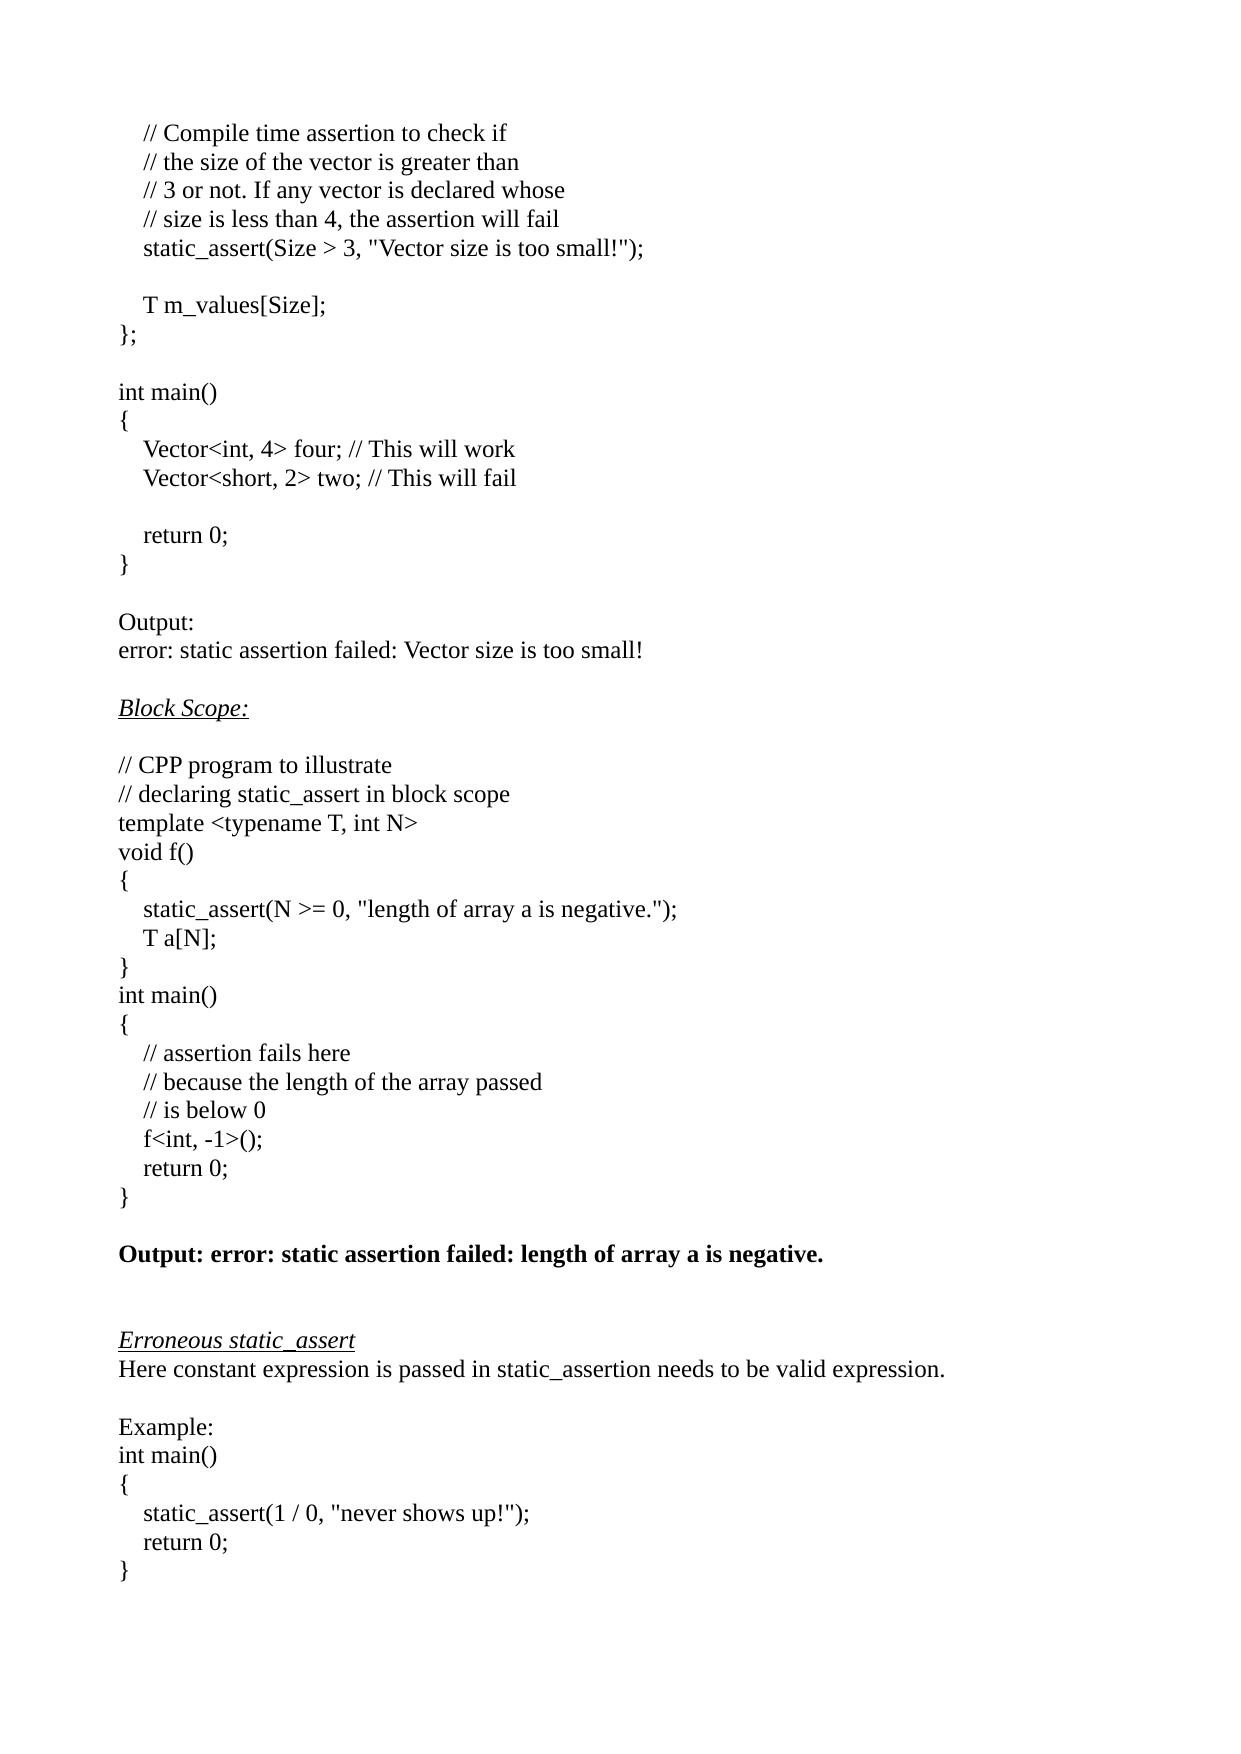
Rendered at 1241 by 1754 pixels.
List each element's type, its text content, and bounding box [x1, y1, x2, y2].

text // size is less than 4, the assertion will fail [118, 204, 1122, 233]
text T a[N]; [118, 923, 1122, 952]
text error: static assertion failed: Vector size is too small! [118, 636, 1122, 664]
text T m_values[Size]; [118, 291, 1122, 319]
text Output: error: static assertion failed: length of array a is negative. [118, 1239, 1122, 1268]
text // Compile time assertion to check if [118, 118, 1122, 147]
text Vector<int, 4> four; // This will work [118, 434, 1122, 463]
text return 0; [118, 521, 1122, 549]
text { [118, 406, 1122, 434]
text { [118, 866, 1122, 894]
text // declaring static_assert in block scope [118, 779, 1122, 808]
text } [118, 1556, 1122, 1584]
text void f() [118, 837, 1122, 866]
text f<int, -1>(); [118, 1124, 1122, 1153]
text Output: [118, 607, 1122, 636]
text return 0; [118, 1527, 1122, 1556]
text int main() [118, 377, 1122, 406]
text // 3 or not. If any vector is declared whose [118, 176, 1122, 204]
text Example: [118, 1412, 1122, 1441]
text return 0; [118, 1153, 1122, 1182]
text } [118, 549, 1122, 578]
text Here constant expression is passed in static_assertion needs to be valid expression. [118, 1354, 1122, 1383]
text // CPP program to illustrate [118, 751, 1122, 779]
text Vector<short, 2> two; // This will fail [118, 463, 1122, 492]
text Block Scope: [118, 693, 1122, 722]
text static_assert(1 / 0, "never shows up!"); [118, 1498, 1122, 1527]
text }; [118, 319, 1122, 348]
text template <typename T, int N> [118, 808, 1122, 837]
text // the size of the vector is greater than [118, 147, 1122, 176]
text int main() [118, 981, 1122, 1009]
text } [118, 952, 1122, 981]
text static_assert(N >= 0, "length of array a is negative."); [118, 894, 1122, 923]
text Erroneous static_assert [118, 1326, 1122, 1354]
text } [118, 1182, 1122, 1211]
text // because the length of the array passed [118, 1067, 1122, 1096]
text { [118, 1469, 1122, 1498]
text int main() [118, 1441, 1122, 1469]
text static_assert(Size > 3, "Vector size is too small!"); [118, 233, 1122, 262]
text // is below 0 [118, 1096, 1122, 1124]
text // assertion fails here [118, 1038, 1122, 1067]
text { [118, 1009, 1122, 1038]
